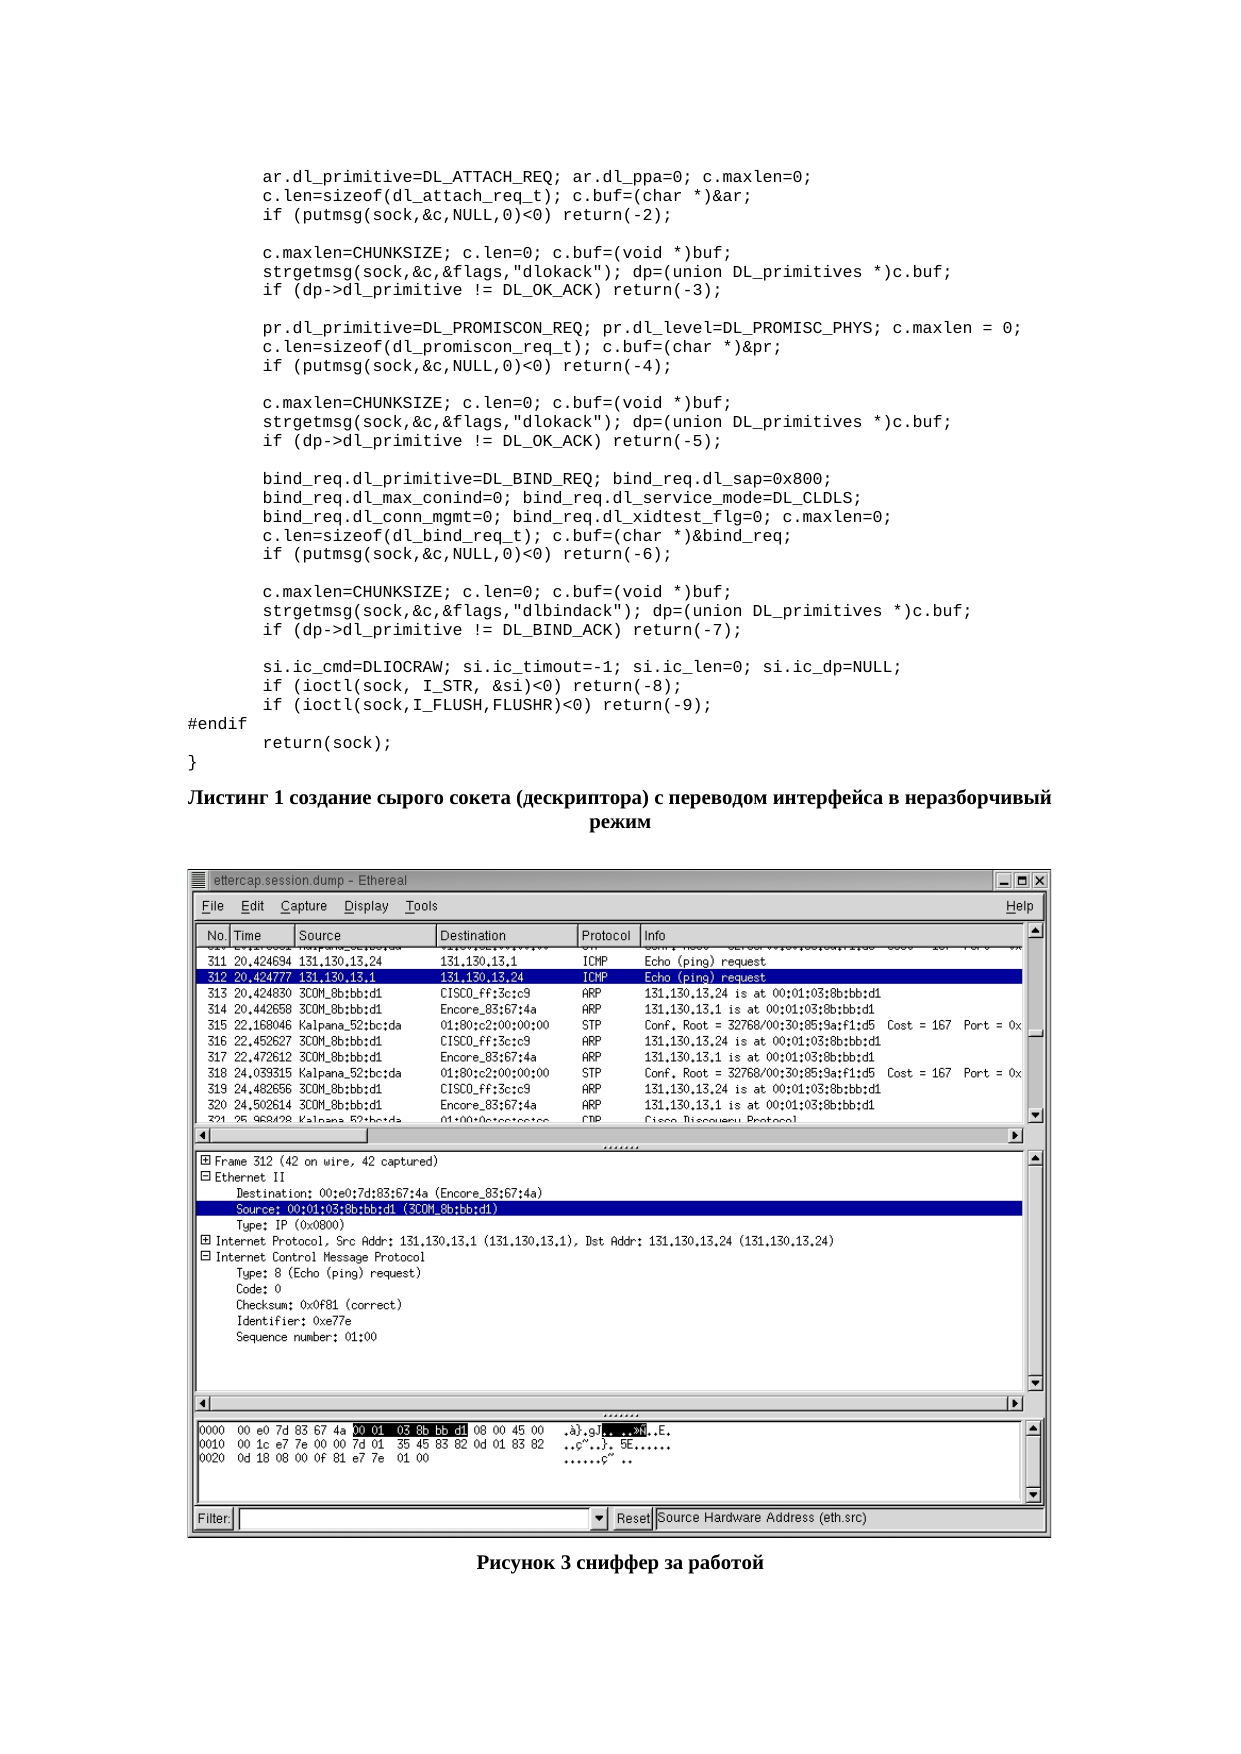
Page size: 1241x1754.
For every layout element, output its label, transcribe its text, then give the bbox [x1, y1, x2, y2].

text c.len=sizeof(dl_promiscon_req_t); c.buf=(char *)&pr; [187, 338, 1053, 357]
text Рисунок 3 сниффер за работой [187, 1550, 1053, 1574]
text Листинг 1 создание сырого сокета (дескриптора) с переводом интерфейса в неразборчивый режим [187, 785, 1053, 833]
text bind_req.dl_max_conind=0; bind_req.dl_service_mode=DL_CLDLS; [187, 489, 1053, 508]
text if (ioctl(sock,I_FLUSH,FLUSHR)<0) return(-9); [187, 697, 1053, 716]
text ar.dl_primitive=DL_ATTACH_REQ; ar.dl_ppa=0; c.maxlen=0; [187, 169, 1053, 188]
text c.maxlen=CHUNKSIZE; c.len=0; c.buf=(void *)buf; [187, 395, 1053, 414]
text if (dp->dl_primitive != DL_OK_ACK) return(-3); [187, 282, 1053, 301]
text strgetmsg(sock,&c,&flags,"dlokack"); dp=(union DL_primitives *)c.buf; [187, 263, 1053, 282]
text if (putmsg(sock,&c,NULL,0)<0) return(-6); [187, 546, 1053, 565]
text bind_req.dl_conn_mgmt=0; bind_req.dl_xidtest_flg=0; c.maxlen=0; [187, 508, 1053, 527]
text c.len=sizeof(dl_bind_req_t); c.buf=(char *)&bind_req; [187, 527, 1053, 546]
text strgetmsg(sock,&c,&flags,"dlokack"); dp=(union DL_primitives *)c.buf; [187, 414, 1053, 433]
text bind_req.dl_primitive=DL_BIND_REQ; bind_req.dl_sap=0x800; [187, 471, 1053, 489]
text #endif [187, 716, 1053, 734]
text pr.dl_primitive=DL_PROMISCON_REQ; pr.dl_level=DL_PROMISC_PHYS; c.maxlen = 0; [187, 320, 1053, 338]
text if (putmsg(sock,&c,NULL,0)<0) return(-4); [187, 357, 1053, 376]
picture [187, 869, 1052, 1538]
text strgetmsg(sock,&c,&flags,"dlbindack"); dp=(union DL_primitives *)c.buf; [187, 602, 1053, 621]
text if (dp->dl_primitive != DL_BIND_ACK) return(-7); [187, 621, 1053, 640]
text si.ic_cmd=DLIOCRAW; si.ic_timout=-1; si.ic_len=0; si.ic_dp=NULL; [187, 659, 1053, 678]
text if (dp->dl_primitive != DL_OK_ACK) return(-5); [187, 433, 1053, 452]
text } [187, 753, 1053, 772]
text c.maxlen=CHUNKSIZE; c.len=0; c.buf=(void *)buf; [187, 244, 1053, 263]
text c.maxlen=CHUNKSIZE; c.len=0; c.buf=(void *)buf; [187, 584, 1053, 602]
text c.len=sizeof(dl_attach_req_t); c.buf=(char *)&ar; [187, 188, 1053, 207]
text if (ioctl(sock, I_STR, &si)<0) return(-8); [187, 678, 1053, 697]
text return(sock); [187, 734, 1053, 753]
text if (putmsg(sock,&c,NULL,0)<0) return(-2); [187, 207, 1053, 225]
